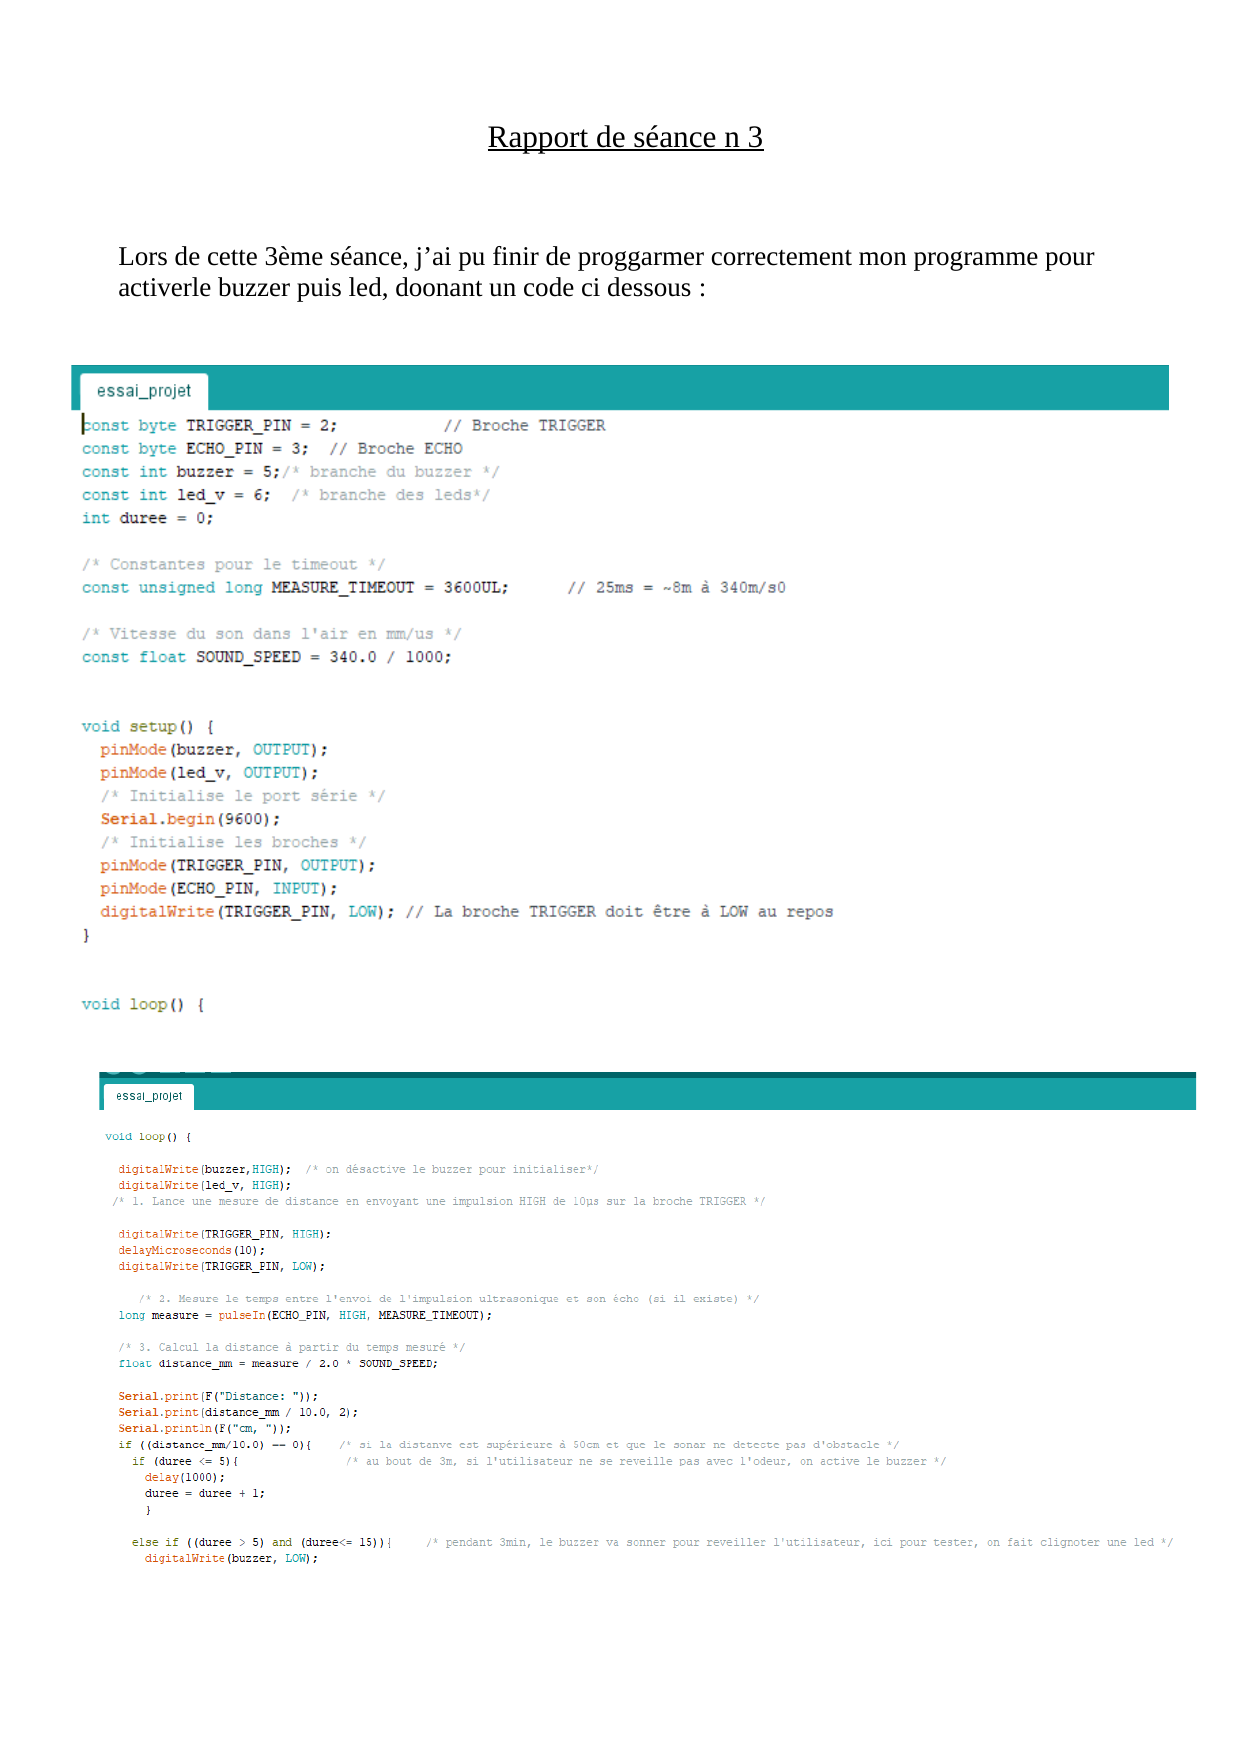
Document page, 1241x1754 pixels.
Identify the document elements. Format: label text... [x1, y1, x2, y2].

text Lors de cette 3ème séance, j’ai pu finir de proggarmer correctement mon programme pour activerle buzzer puis led, doonant un code ci dessous : [118, 240, 1122, 303]
picture [71, 365, 1169, 1034]
picture [99, 1072, 1197, 1569]
text Rapport de séance n 3 [118, 118, 1122, 154]
